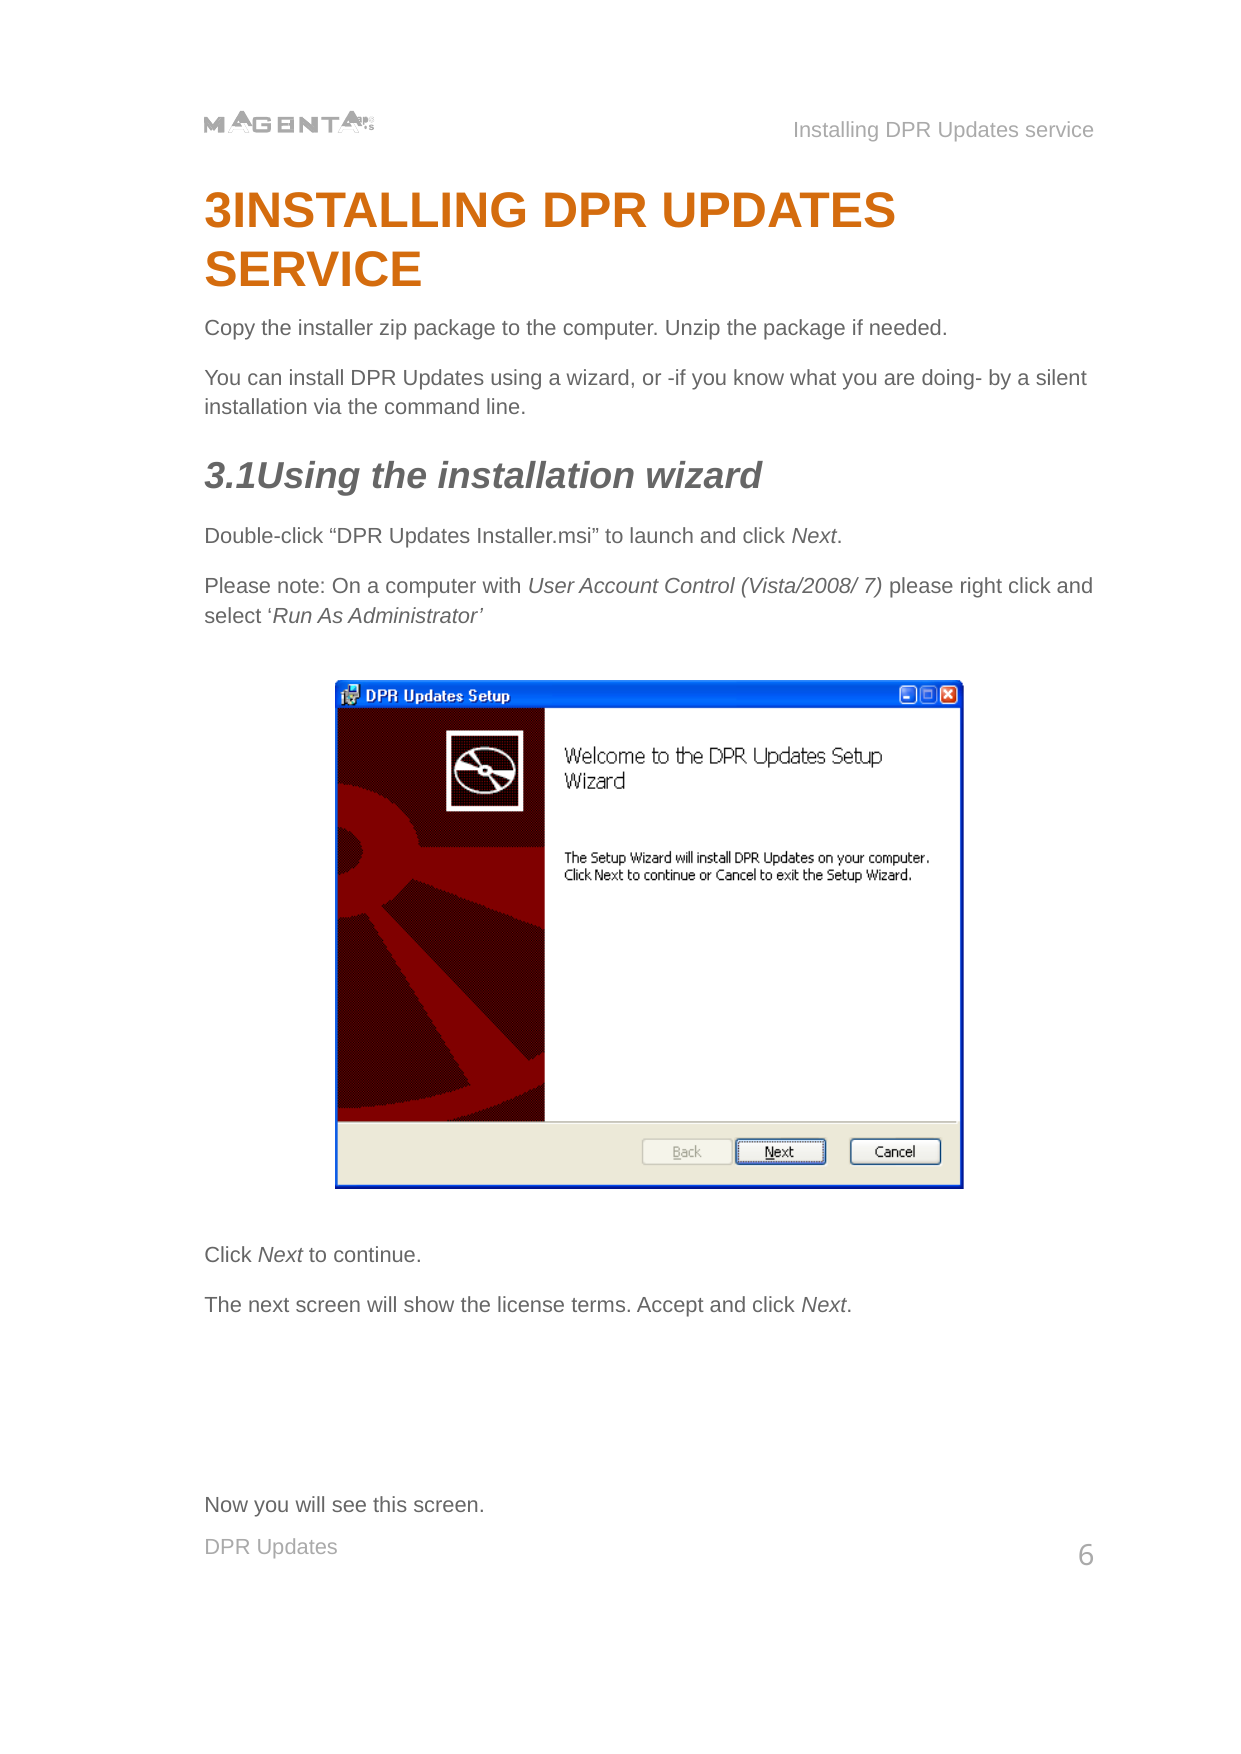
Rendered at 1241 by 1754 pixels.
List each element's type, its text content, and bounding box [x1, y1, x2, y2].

subtitle Installing DPR Updates service [204, 181, 1094, 298]
text Click Next to continue. [204, 1239, 1094, 1268]
text Please note: On a computer with User Account Control (Vista/2008/ 7) please right click and select ‘Run As Administrator’ [204, 571, 1094, 629]
text Double-click “DPR Updates Installer.msi” to launch and click Next. [204, 521, 1094, 550]
subtitle Using the installation wizard [204, 441, 1094, 500]
text The next screen will show the license terms. Accept and click Next. [204, 1289, 1094, 1318]
text Now you will see this screen. [204, 1489, 1094, 1518]
text Copy the installer zip package to the computer. Unzip the package if needed. [204, 312, 1094, 341]
text You can install DPR Updates using a wizard, or -if you know what you are doing- by a silent installation via the command line. [204, 362, 1094, 421]
picture [335, 680, 964, 1189]
